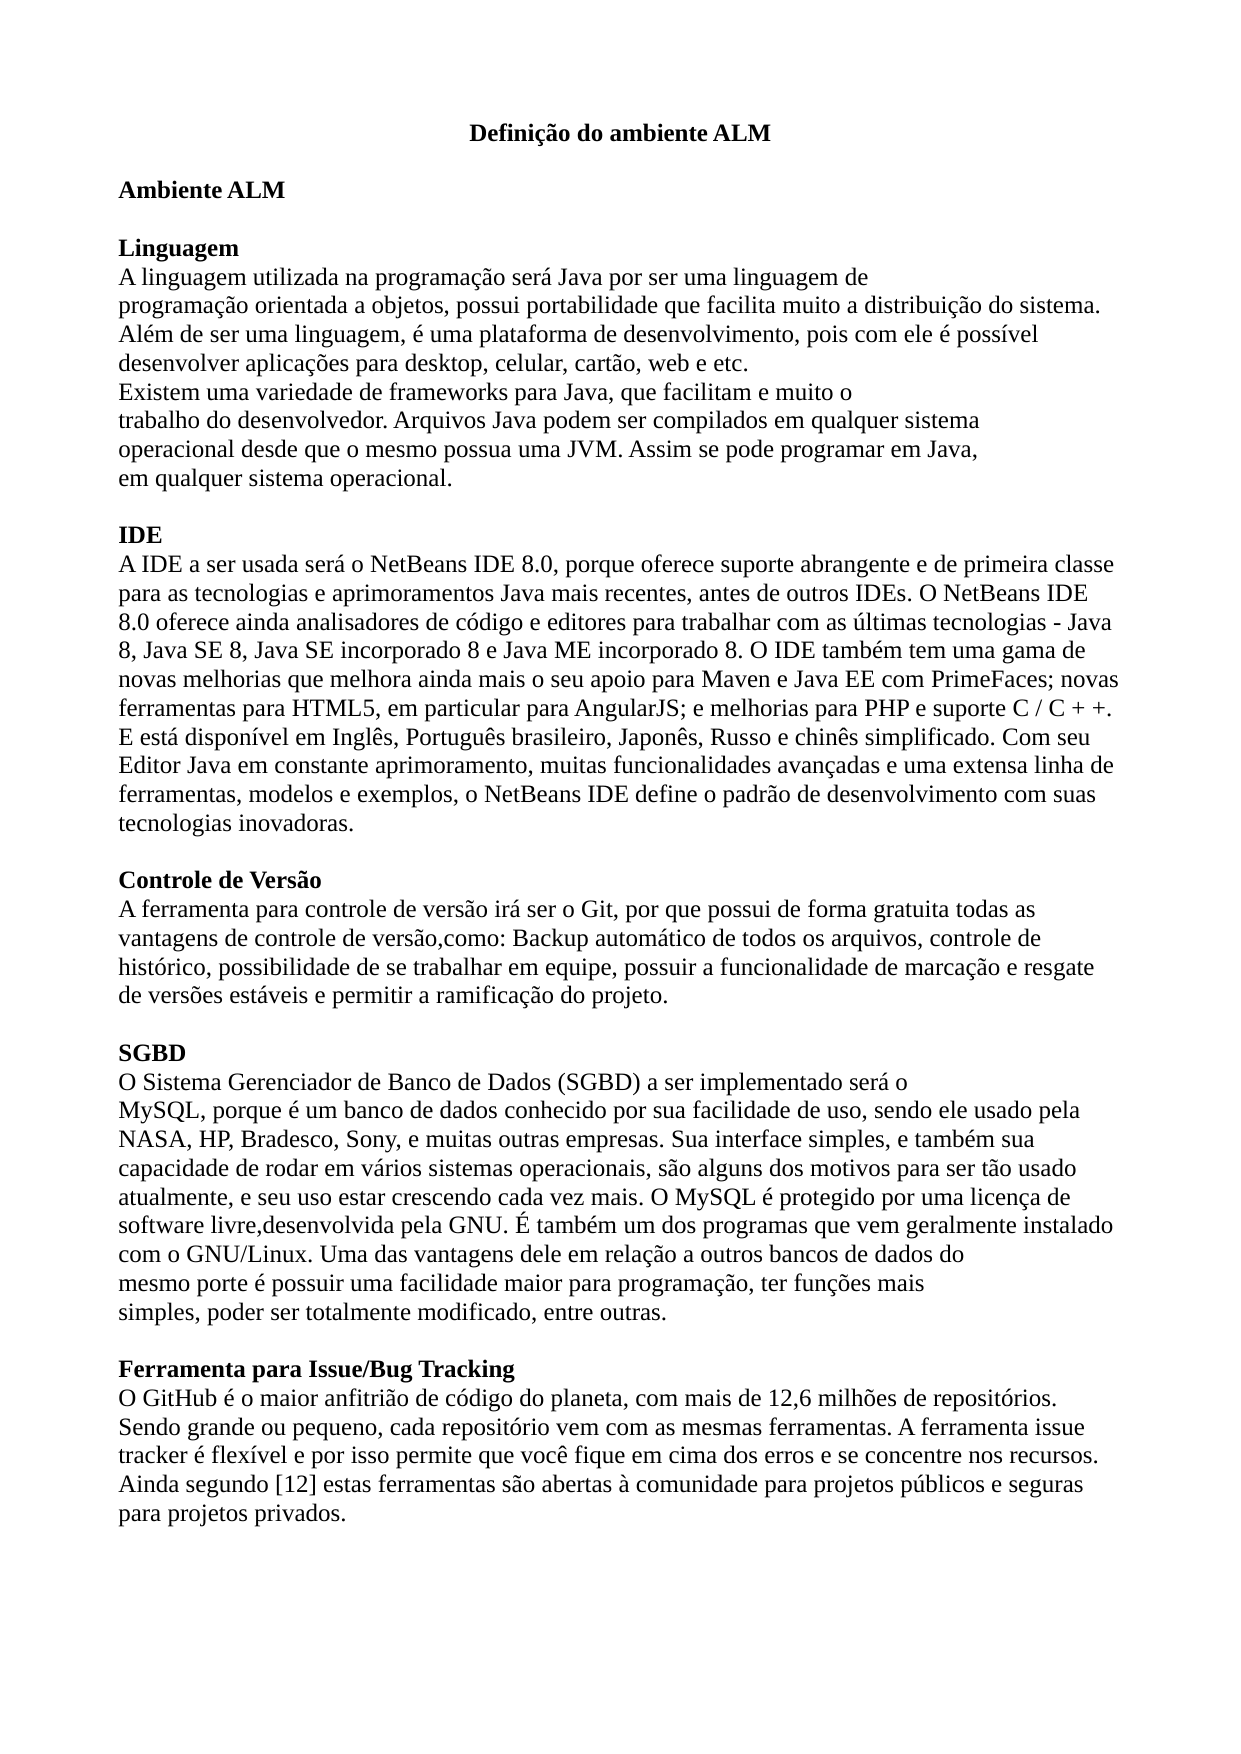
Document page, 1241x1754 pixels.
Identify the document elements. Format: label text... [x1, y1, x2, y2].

text programação orientada a objetos, possui portabilidade que facilita muito a distribuição do sistema. Além de ser uma linguagem, é uma plataforma de desenvolvimento, pois com ele é possível desenvolver aplicações para desktop, celular, cartão, web e etc. [118, 291, 1122, 377]
text Existem uma variedade de frameworks para Java, que facilitam e muito o [118, 377, 1122, 406]
text em qualquer sistema operacional. [118, 463, 1122, 492]
text Controle de Versão [118, 866, 1122, 894]
text ferramentas para HTML5, em particular para AngularJS; e melhorias para PHP e suporte C / C + +. E está disponível em Inglês, Português brasileiro, Japonês, Russo e chinês simplificado. Com seu Editor Java em constante aprimoramento, muitas funcionalidades avançadas e uma extensa linha de ferramentas, modelos e exemplos, o NetBeans IDE define o padrão de desenvolvimento com suas tecnologias inovadoras. [118, 693, 1122, 837]
text MySQL, porque é um banco de dados conhecido por sua facilidade de uso, sendo ele usado pela NASA, HP, Bradesco, Sony, e muitas outras empresas. Sua interface simples, e também sua capacidade de rodar em vários sistemas operacionais, são alguns dos motivos para ser tão usado atualmente, e seu uso estar crescendo cada vez mais. O MySQL é protegido por uma licença de software livre,desenvolvida pela GNU. É também um dos programas que vem geralmente instalado [118, 1096, 1122, 1239]
text Definição do ambiente ALM [118, 118, 1122, 147]
text mesmo porte é possuir uma facilidade maior para programação, ter funções mais [118, 1268, 1122, 1297]
text A IDE a ser usada será o NetBeans IDE 8.0, porque oferece suporte abrangente e de primeira classe para as tecnologias e aprimoramentos Java mais recentes, antes de outros IDEs. O NetBeans IDE 8.0 oferece ainda analisadores de código e editores para trabalhar com as últimas tecnologias - Java 8, Java SE 8, Java SE incorporado 8 e Java ME incorporado 8. O IDE também tem uma gama de novas melhorias que melhora ainda mais o seu apoio para Maven e Java EE com PrimeFaces; novas [118, 549, 1122, 693]
text com o GNU/Linux. Uma das vantagens dele em relação a outros bancos de dados do [118, 1239, 1122, 1268]
text A ferramenta para controle de versão irá ser o Git, por que possui de forma gratuita todas as vantagens de controle de versão,como: Backup automático de todos os arquivos, controle de histórico, possibilidade de se trabalhar em equipe, possuir a funcionalidade de marcação e resgate de versões estáveis e permitir a ramificação do projeto. [118, 894, 1122, 1009]
text IDE [118, 521, 1122, 549]
text simples, poder ser totalmente modificado, entre outras. [118, 1297, 1122, 1326]
text Linguagem [118, 233, 1122, 262]
text A linguagem utilizada na programação será Java por ser uma linguagem de [118, 262, 1122, 291]
text trabalho do desenvolvedor. Arquivos Java podem ser compilados em qualquer sistema [118, 406, 1122, 434]
text Ferramenta para Issue/Bug Tracking [118, 1354, 1122, 1383]
text O Sistema Gerenciador de Banco de Dados (SGBD) a ser implementado será o [118, 1067, 1122, 1096]
text Ambiente ALM [118, 176, 1122, 204]
text O GitHub é o maior anfitrião de código do planeta, com mais de 12,6 milhões de repositórios. Sendo grande ou pequeno, cada repositório vem com as mesmas ferramentas. A ferramenta issue tracker é flexível e por isso permite que você fique em cima dos erros e se concentre nos recursos. Ainda segundo [12] estas ferramentas são abertas à comunidade para projetos públicos e seguras para projetos privados. [118, 1383, 1122, 1527]
text SGBD [118, 1038, 1122, 1067]
text operacional desde que o mesmo possua uma JVM. Assim se pode programar em Java, [118, 434, 1122, 463]
